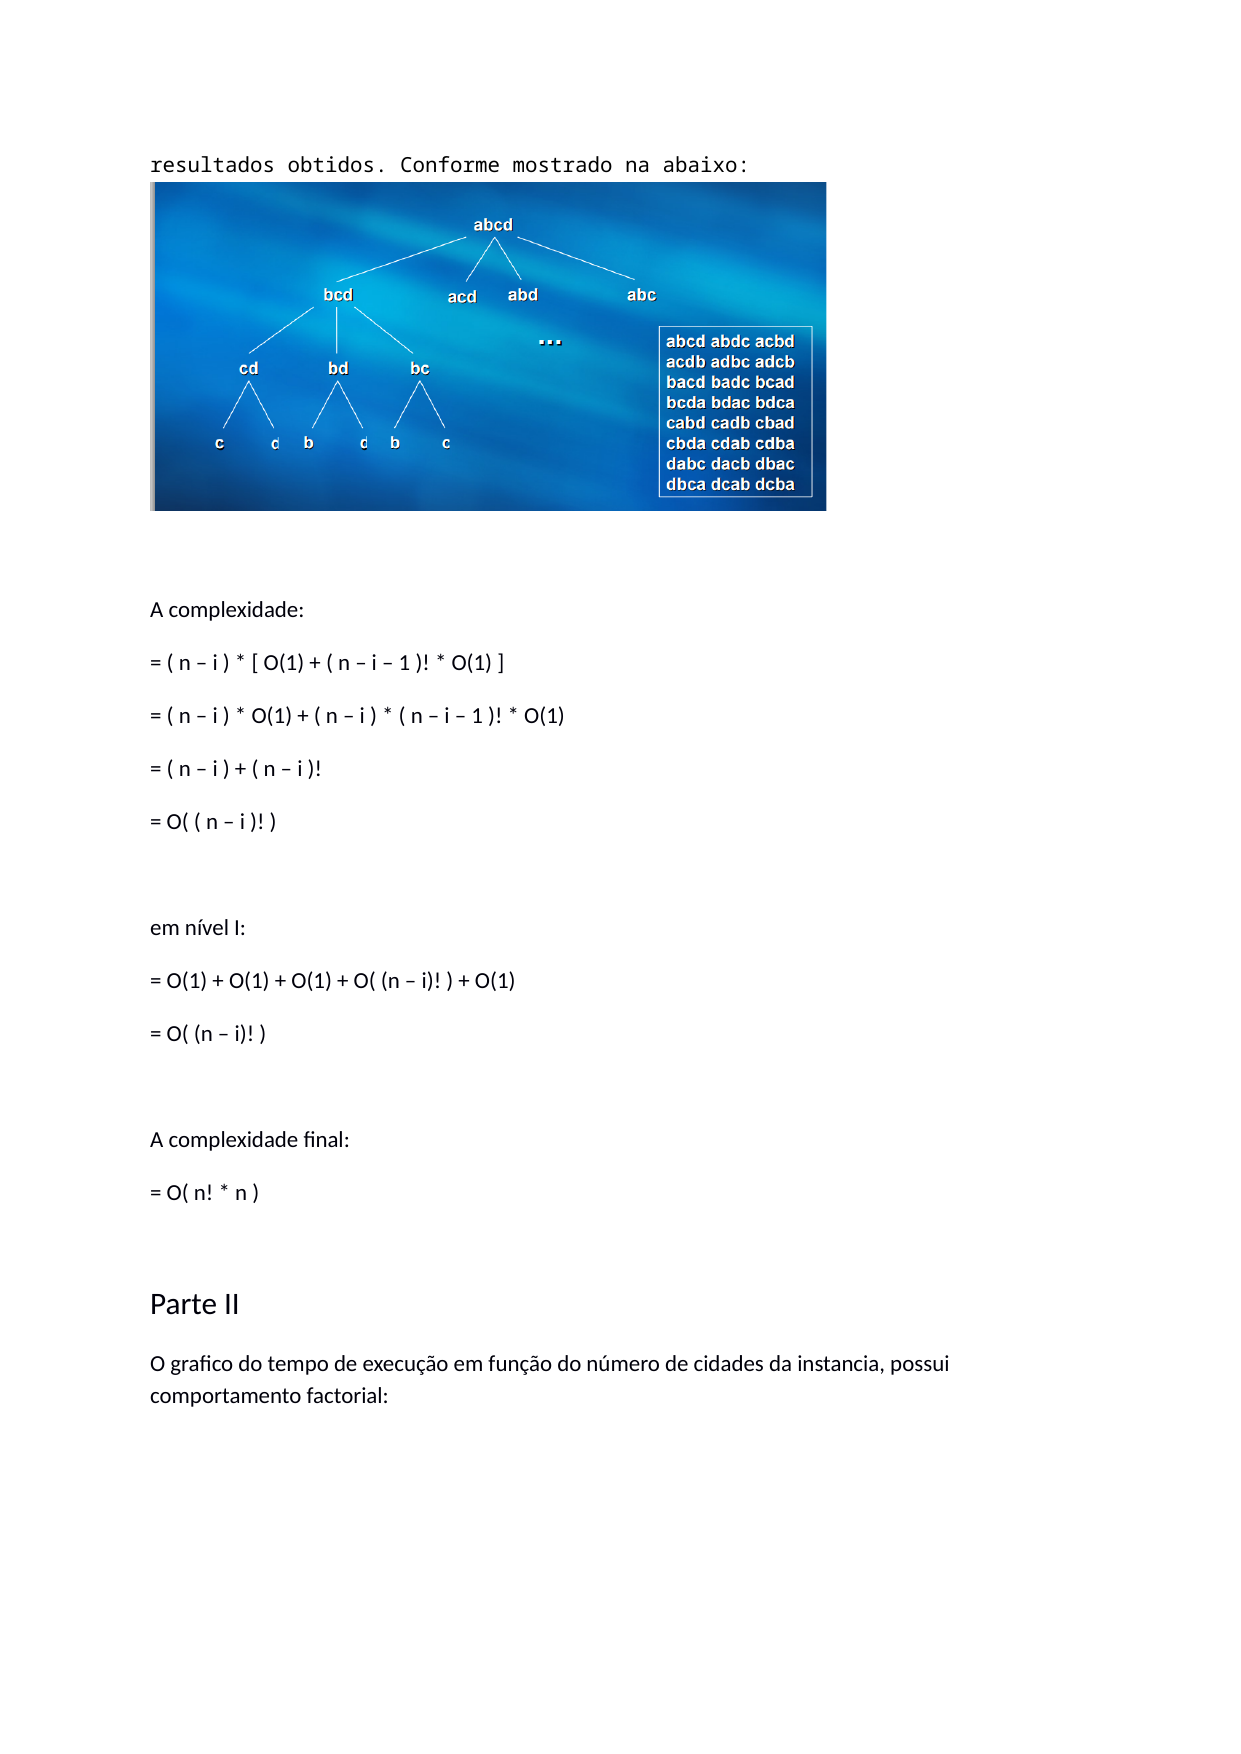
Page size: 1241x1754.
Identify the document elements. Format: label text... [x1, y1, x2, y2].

text A complexidade final: [150, 1125, 1090, 1153]
text = O( n! * n ) [150, 1178, 1090, 1206]
text Parte II [150, 1284, 1090, 1322]
text resultados obtidos. Conforme mostrado na abaixo: [150, 150, 1090, 516]
text = O( ( n – i )! ) [150, 807, 1090, 835]
text = O( (n – i)! ) [150, 1019, 1090, 1047]
text = ( n – i ) + ( n – i )! [150, 754, 1090, 782]
text O grafico do tempo de execução em função do número de cidades da instancia, possui comportamento factorial: [150, 1349, 1090, 1409]
text A complexidade: [150, 595, 1090, 623]
text = ( n – i ) * [ O(1) + ( n – i – 1 )! * O(1) ] [150, 648, 1090, 676]
text = O(1) + O(1) + O(1) + O( (n – i)! ) + O(1) [150, 966, 1090, 994]
text = ( n – i ) * O(1) + ( n – i ) * ( n – i – 1 )! * O(1) [150, 701, 1090, 729]
text em nível I: [150, 913, 1090, 941]
